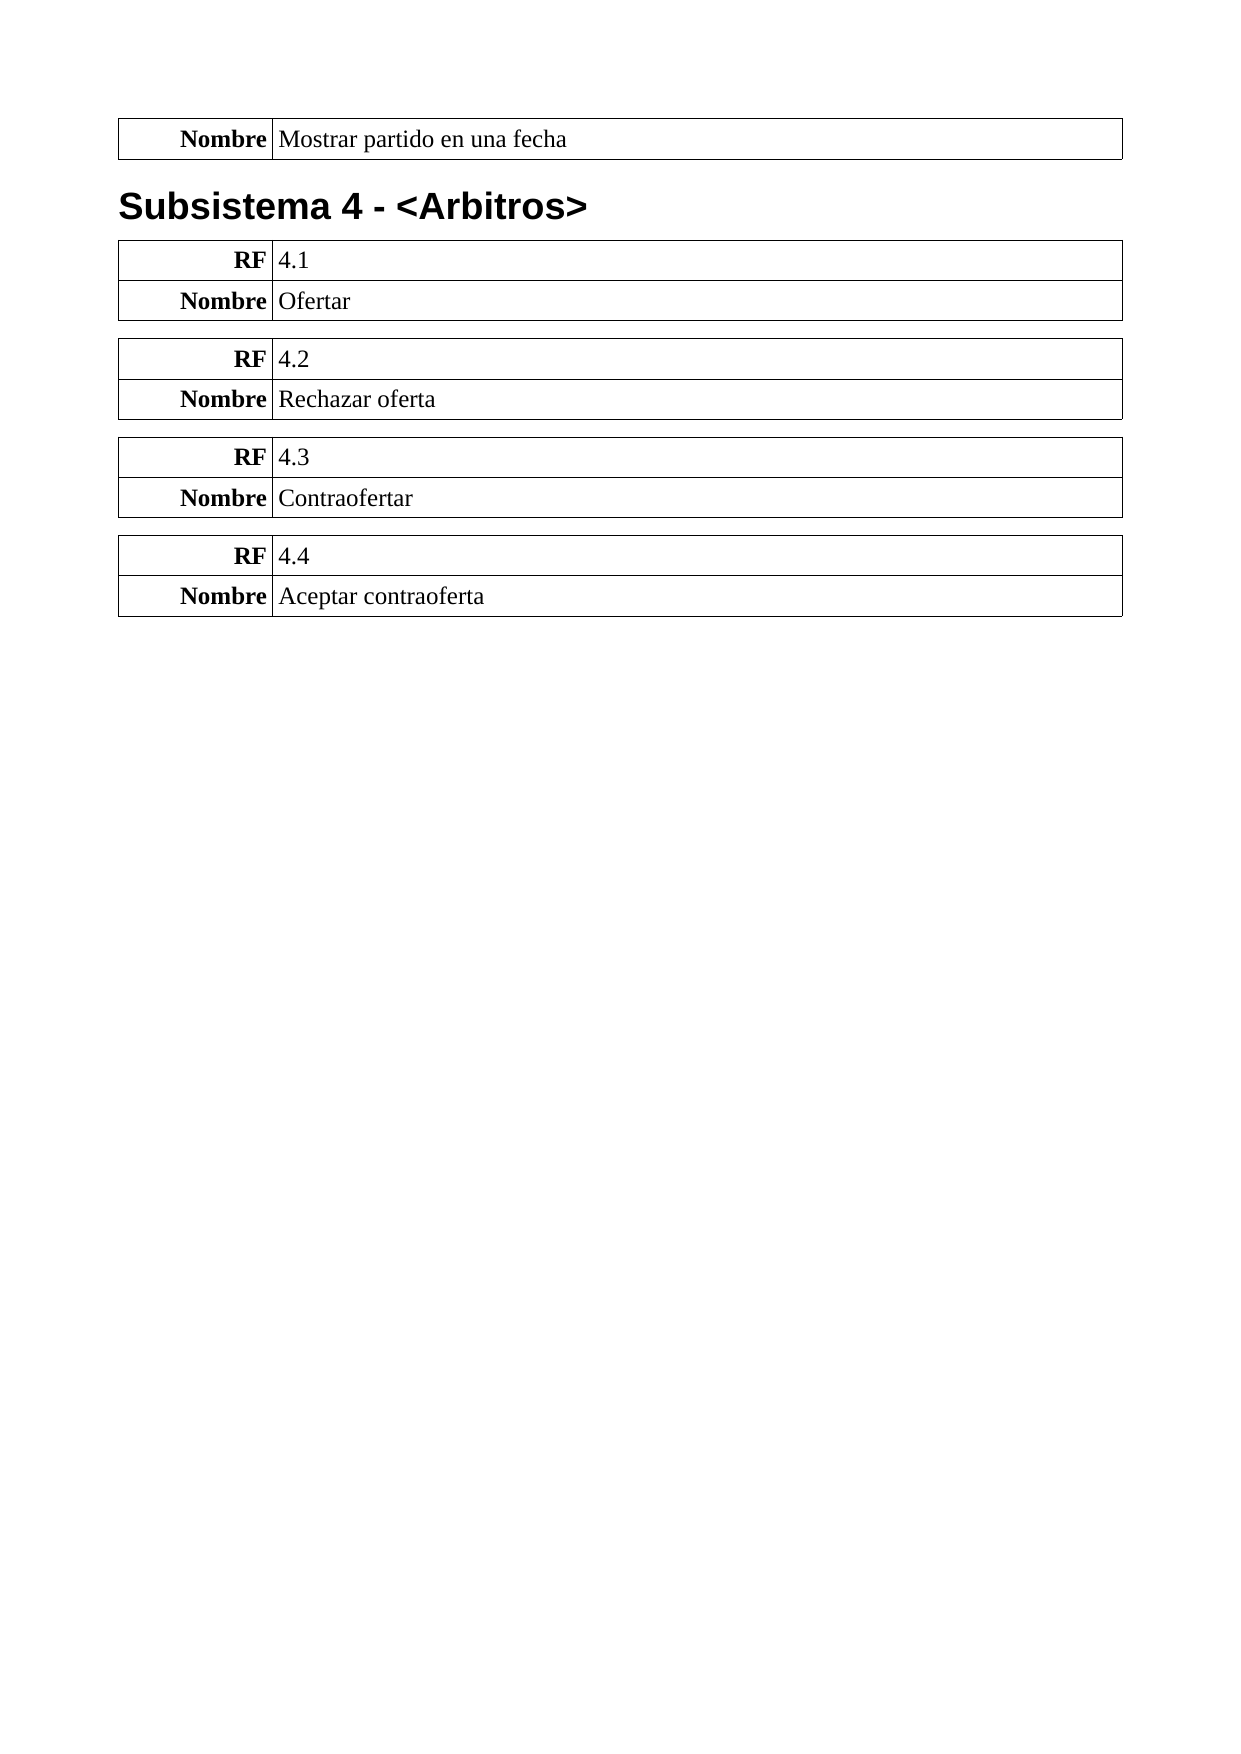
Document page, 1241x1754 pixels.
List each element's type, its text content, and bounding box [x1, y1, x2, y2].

table_cell Nombre [119, 576, 272, 616]
table_cell Mostrar partido en una fecha [273, 119, 1122, 158]
table_cell Aceptar contraoferta [273, 576, 1122, 616]
table_cell Contraofertar [273, 478, 1122, 517]
subtitle Subsistema 4 - <Arbitros> [118, 183, 1122, 227]
table_header RF [119, 241, 272, 280]
table_cell Nombre [119, 119, 272, 158]
table_cell Nombre [119, 478, 272, 517]
table_header 4.4 [273, 536, 1122, 575]
table_header 4.1 [273, 241, 1122, 280]
table_header RF [119, 536, 272, 575]
table_header 4.3 [273, 438, 1122, 477]
table_cell Ofertar [273, 281, 1122, 320]
table_header 4.2 [273, 339, 1122, 378]
table_header RF [119, 438, 272, 477]
table_header RF [119, 339, 272, 378]
table_cell Nombre [119, 380, 272, 419]
table_cell Rechazar oferta [273, 380, 1122, 419]
table_cell Nombre [119, 281, 272, 320]
